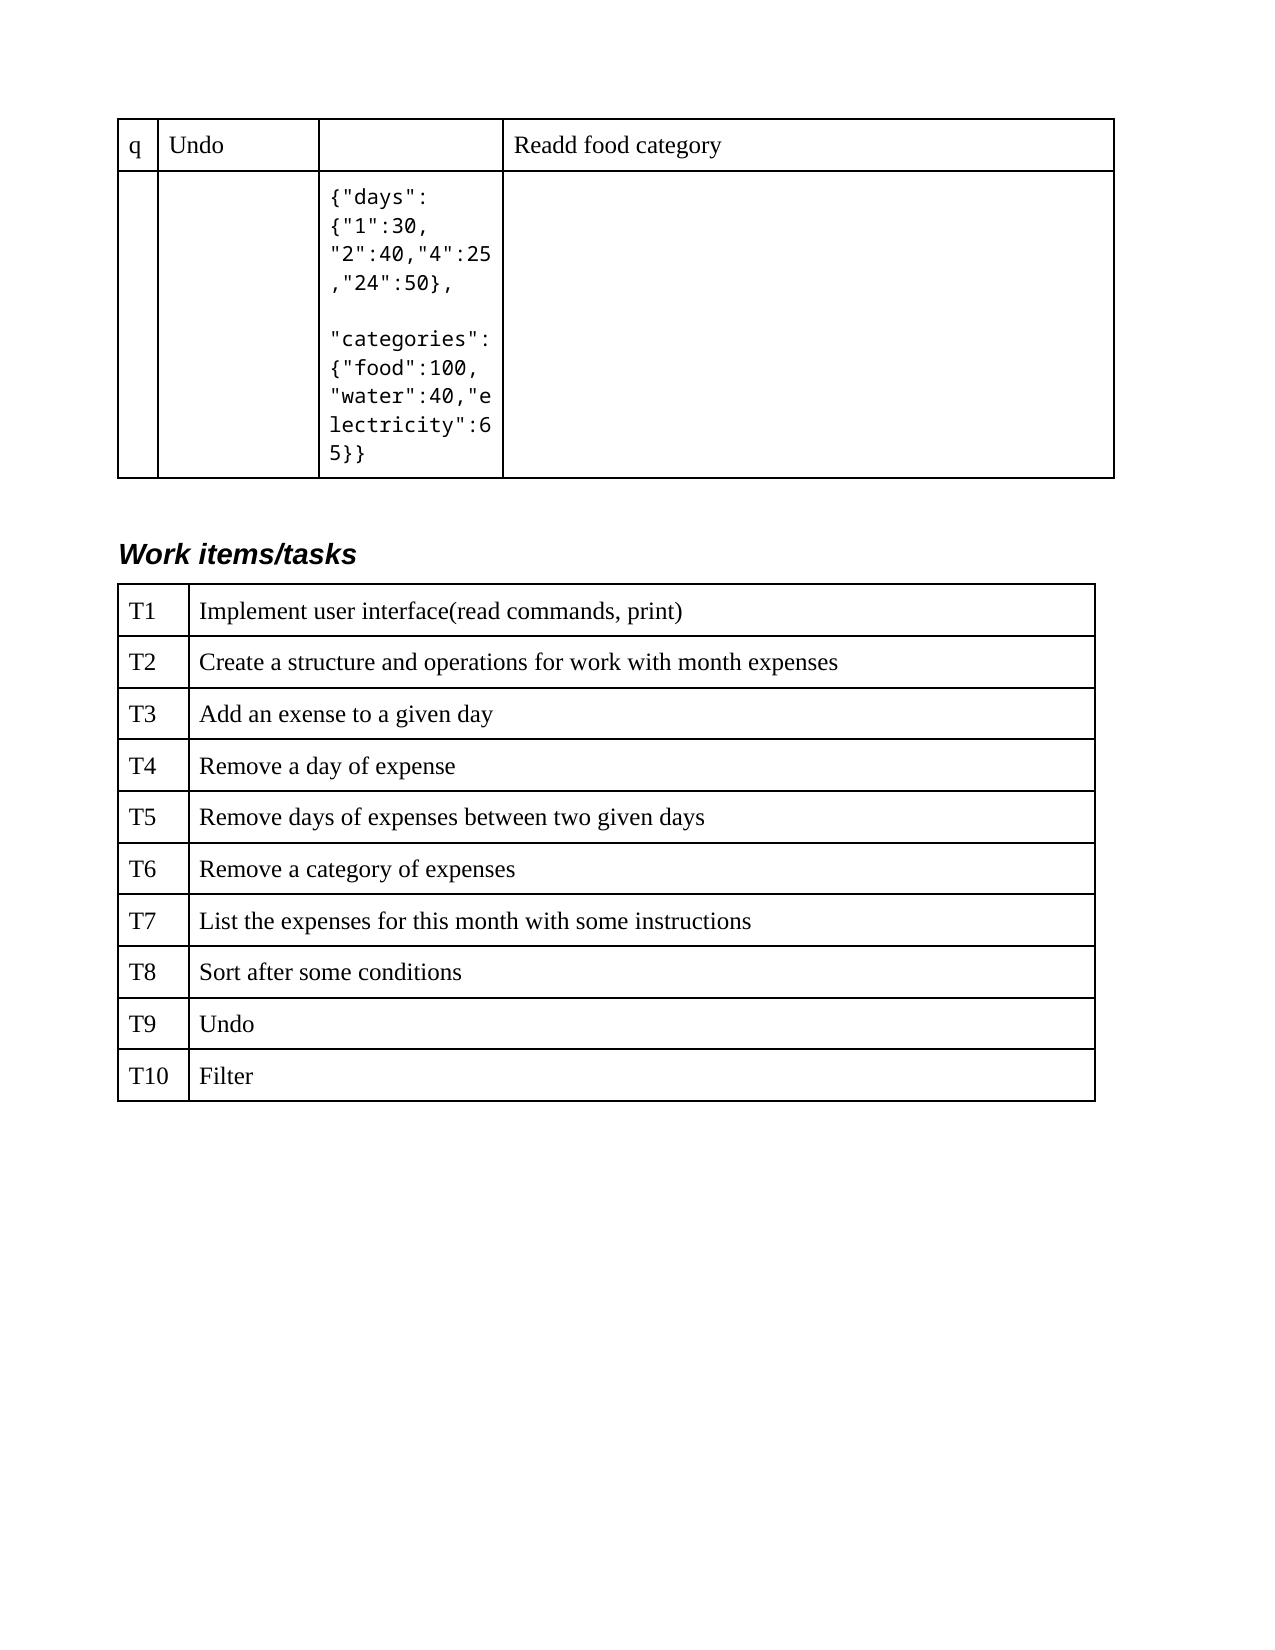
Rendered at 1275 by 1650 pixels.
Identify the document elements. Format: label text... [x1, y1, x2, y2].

table_cell T4 [119, 740, 188, 790]
table_cell T2 [119, 637, 188, 687]
table_cell T9 [119, 999, 188, 1048]
table_cell T10 [119, 1050, 188, 1100]
table_header T1 [119, 585, 188, 635]
table_cell Remove a category of expenses [190, 844, 1094, 893]
table_cell Add an exense to a given day [190, 689, 1094, 738]
table_cell T3 [119, 689, 188, 738]
table_cell [320, 120, 502, 170]
table_cell Remove days of expenses between two given days [190, 792, 1094, 842]
table_cell T6 [119, 844, 188, 893]
table_cell [119, 172, 157, 477]
subtitle Work items/tasks [118, 537, 1157, 571]
table_cell q [119, 120, 157, 170]
table_cell T8 [119, 947, 188, 997]
table_cell [159, 172, 318, 477]
table_cell Filter [190, 1050, 1094, 1100]
table_cell Readd food category [504, 120, 1113, 170]
table_cell [504, 172, 1113, 477]
table_cell Undo [190, 999, 1094, 1048]
table_cell Sort after some conditions [190, 947, 1094, 997]
table_cell Remove a day of expense [190, 740, 1094, 790]
table_cell Undo [159, 120, 318, 170]
table_cell List the expenses for this month with some instructions [190, 895, 1094, 945]
table_cell {"days":{"1":30, "2":40,"4":25,"24":50}, "categories":{"food":100, "water":40,"electricity":65}} [320, 172, 502, 477]
table_cell T5 [119, 792, 188, 842]
table_header Implement user interface(read commands, print) [190, 585, 1094, 635]
table_cell T7 [119, 895, 188, 945]
table_cell Create a structure and operations for work with month expenses [190, 637, 1094, 687]
